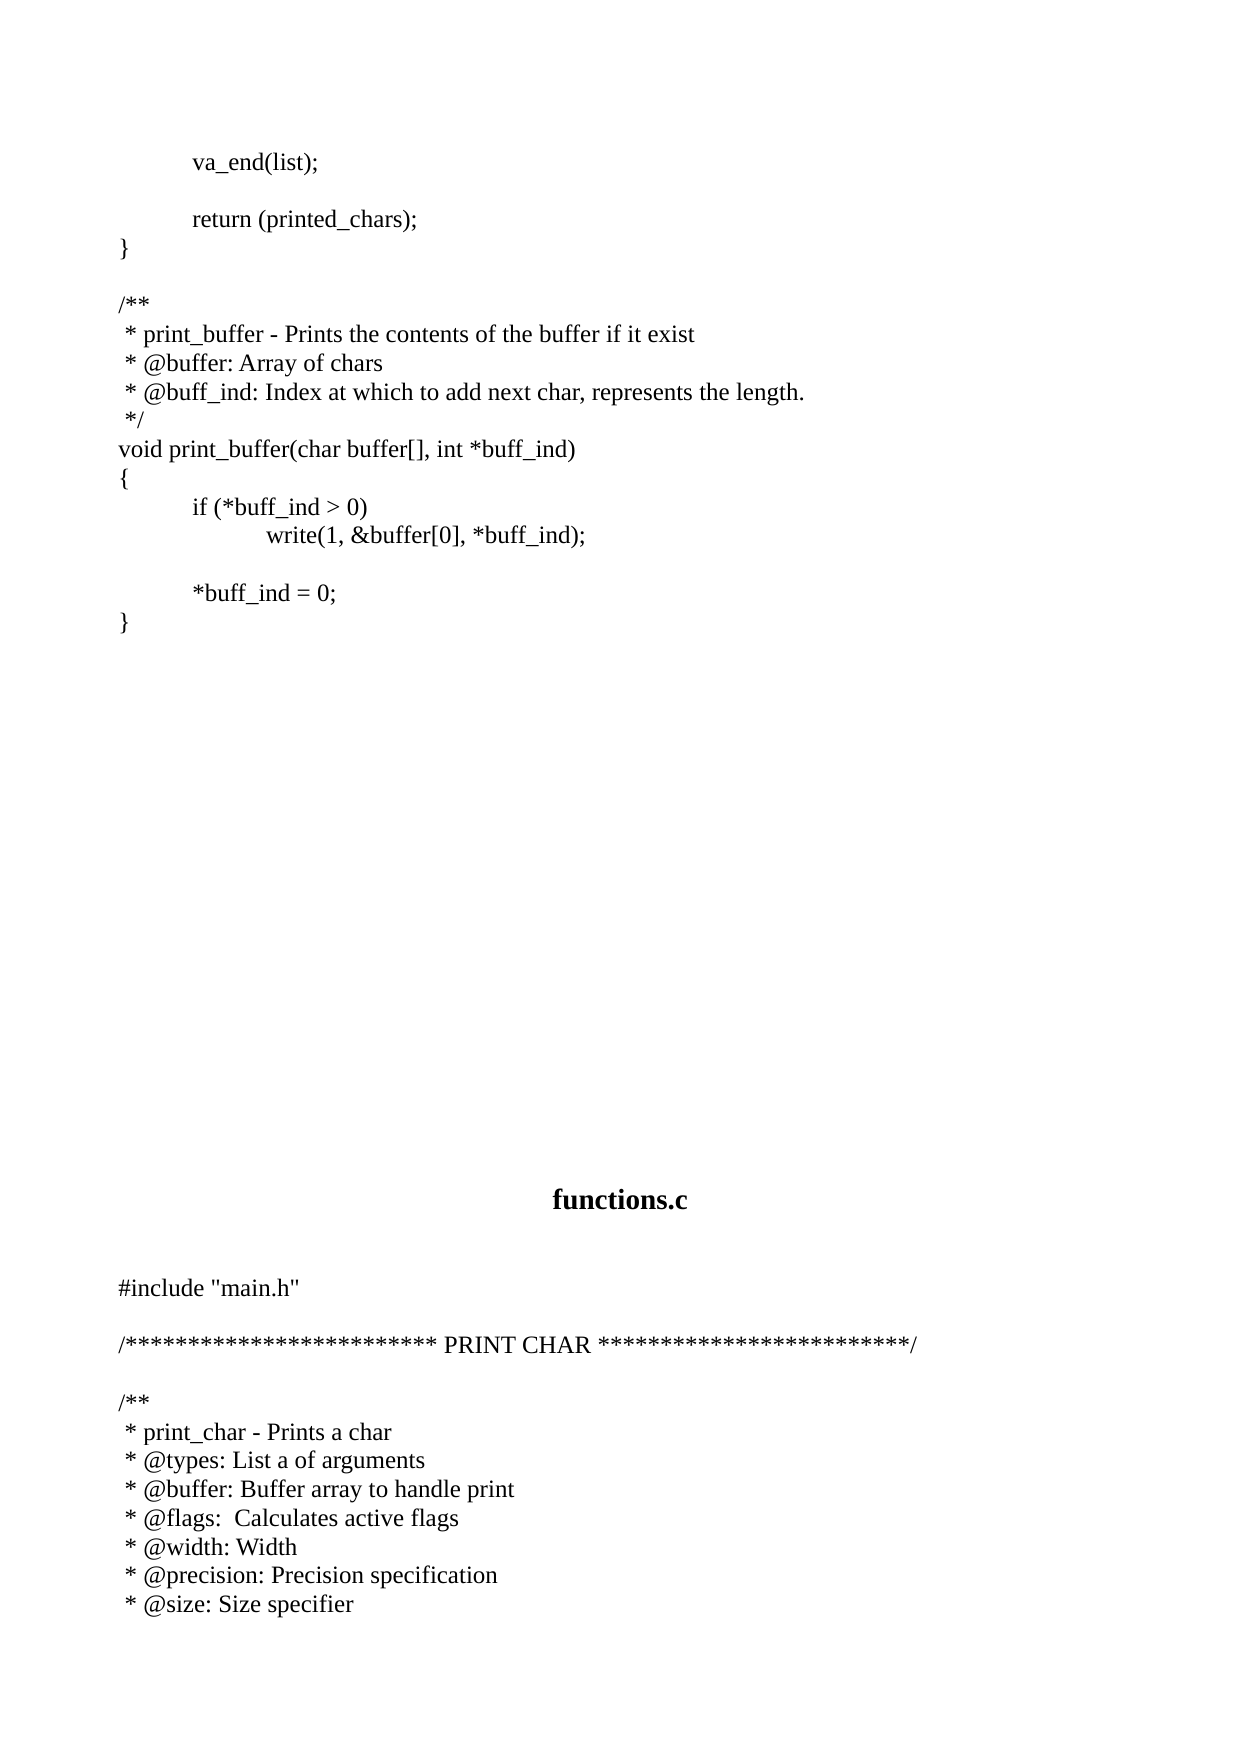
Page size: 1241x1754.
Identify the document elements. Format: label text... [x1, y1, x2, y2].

text */ [118, 406, 1122, 434]
text * print_buffer - Prints the contents of the buffer if it exist [118, 319, 1122, 348]
text va_end(list); [118, 147, 1122, 176]
text /** [118, 1388, 1122, 1417]
text { [118, 463, 1122, 492]
text functions.c [118, 1182, 1122, 1215]
text return (printed_chars); [118, 204, 1122, 233]
text #include "main.h" [118, 1273, 1122, 1302]
text /************************* PRINT CHAR *************************/ [118, 1330, 1122, 1359]
text * @width: Width [118, 1532, 1122, 1560]
text /** [118, 291, 1122, 319]
text * @types: List a of arguments [118, 1445, 1122, 1474]
text * print_char - Prints a char [118, 1417, 1122, 1445]
text void print_buffer(char buffer[], int *buff_ind) [118, 434, 1122, 463]
text write(1, &buffer[0], *buff_ind); [118, 521, 1122, 549]
text * @flags: Calculates active flags [118, 1503, 1122, 1532]
text } [118, 233, 1122, 262]
text } [118, 607, 1122, 636]
text * @buffer: Buffer array to handle print [118, 1474, 1122, 1503]
text *buff_ind = 0; [118, 578, 1122, 607]
text * @precision: Precision specification [118, 1560, 1122, 1589]
text * @buffer: Array of chars [118, 348, 1122, 377]
text if (*buff_ind > 0) [118, 492, 1122, 521]
text * @size: Size specifier [118, 1589, 1122, 1618]
text * @buff_ind: Index at which to add next char, represents the length. [118, 377, 1122, 406]
